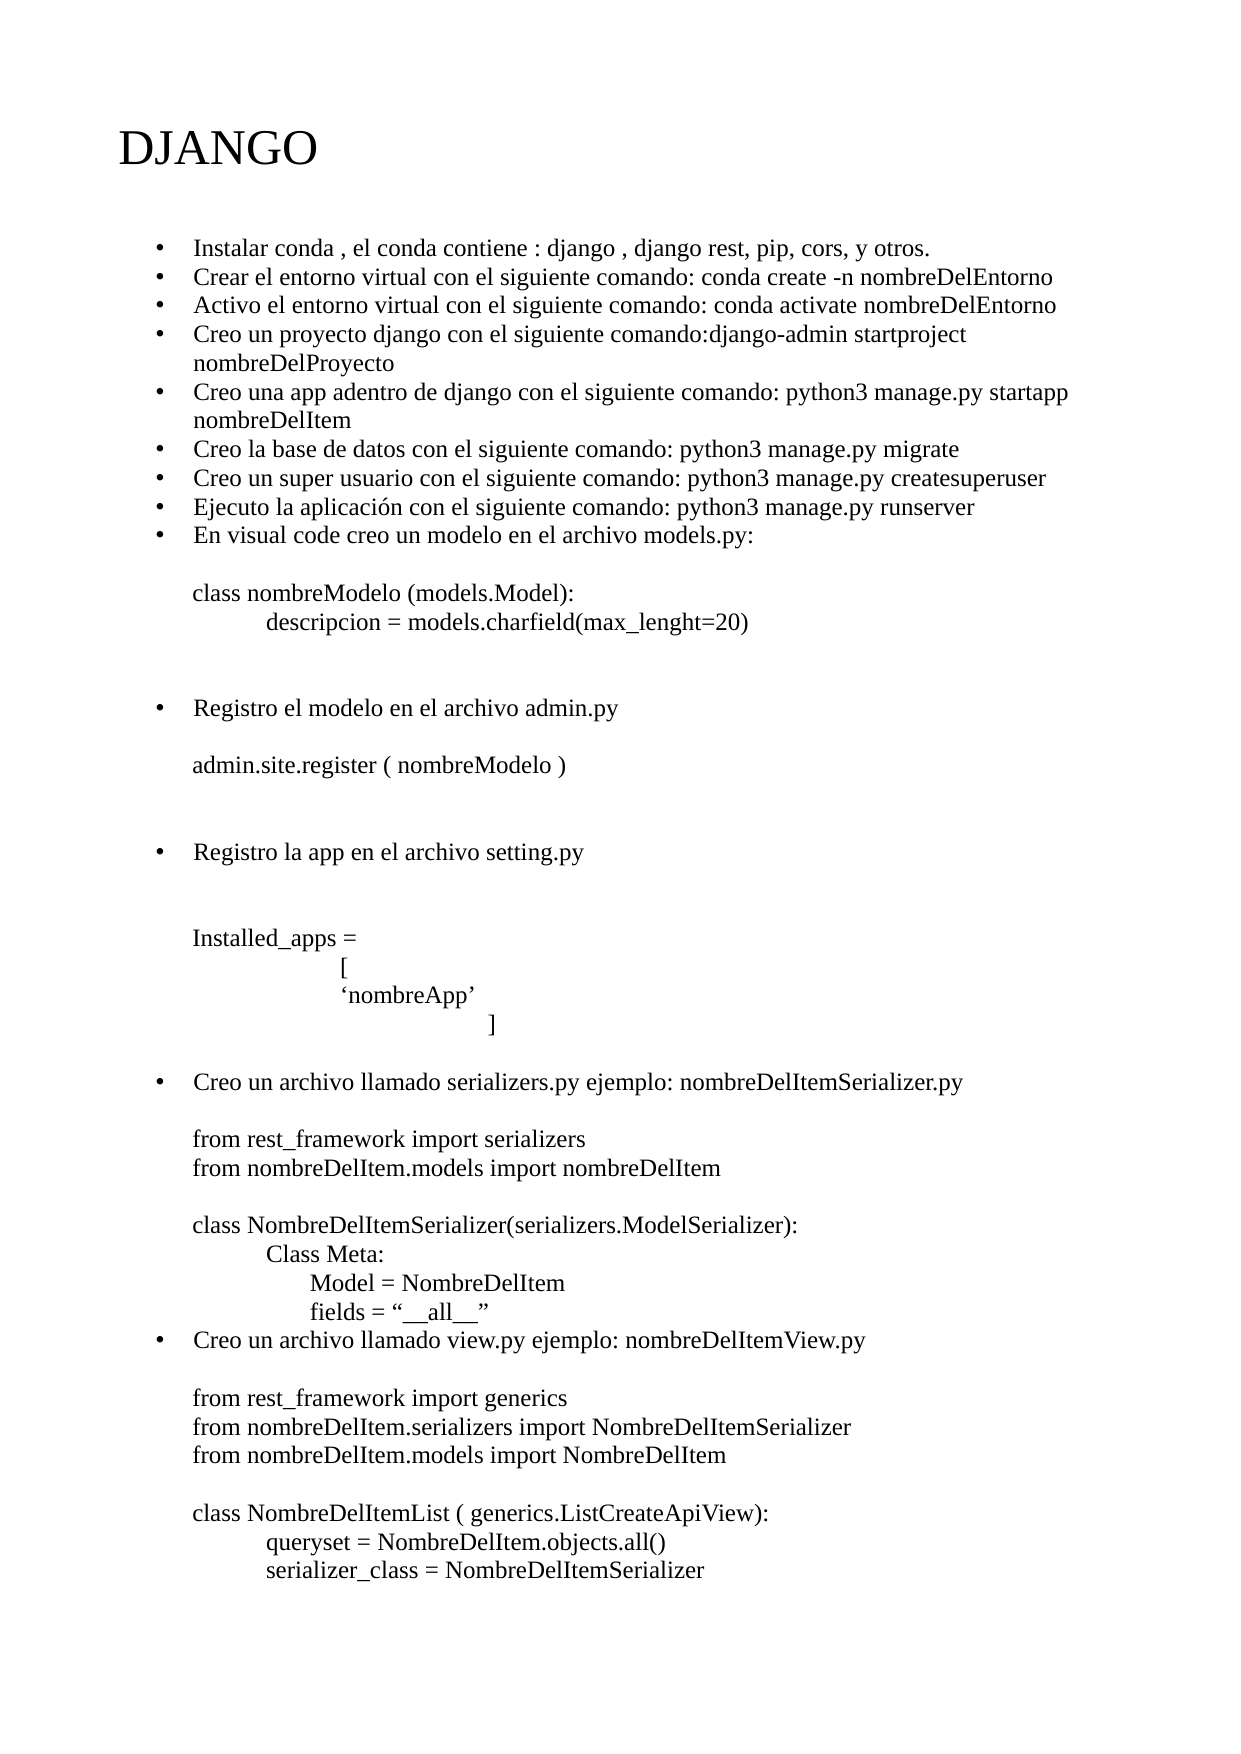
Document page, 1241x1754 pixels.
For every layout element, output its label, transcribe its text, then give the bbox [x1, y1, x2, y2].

text class nombreModelo (models.Model): [118, 578, 1122, 607]
text from rest_framework import serializers [118, 1124, 1122, 1153]
list Registro el modelo en el archivo admin.py [156, 693, 1122, 722]
text queryset = NombreDelItem.objects.all() [118, 1527, 1122, 1556]
list Creo una app adentro de django con el siguiente comando: python3 manage.py startapp nombreDelItem [156, 377, 1122, 434]
text descripcion = models.charfield(max_lenght=20) [118, 607, 1122, 636]
text Model = NombreDelItem [118, 1268, 1122, 1297]
text DJANGO [118, 118, 1122, 176]
text [ [118, 952, 1122, 981]
list En visual code creo un modelo en el archivo models.py: [156, 521, 1122, 549]
text from rest_framework import generics [118, 1383, 1122, 1412]
list Ejecuto la aplicación con el siguiente comando: python3 manage.py runserver [156, 492, 1122, 521]
text admin.site.register ( nombreModelo ) [118, 751, 1122, 779]
text from nombreDelItem.models import nombreDelItem [118, 1153, 1122, 1182]
text fields = “__all__” [118, 1297, 1122, 1326]
list Creo la base de datos con el siguiente comando: python3 manage.py migrate [156, 434, 1122, 463]
text ‘nombreApp’ [118, 981, 1122, 1009]
list Crear el entorno virtual con el siguiente comando: conda create -n nombreDelEntorno [156, 262, 1122, 291]
list Creo un archivo llamado view.py ejemplo: nombreDelItemView.py [156, 1326, 1122, 1354]
list Activo el entorno virtual con el siguiente comando: conda activate nombreDelEntorno [156, 291, 1122, 319]
text from nombreDelItem.serializers import NombreDelItemSerializer [118, 1412, 1122, 1441]
list Creo un super usuario con el siguiente comando: python3 manage.py createsuperuser [156, 463, 1122, 492]
text Class Meta: [118, 1239, 1122, 1268]
text class NombreDelItemSerializer(serializers.ModelSerializer): [118, 1211, 1122, 1239]
text from nombreDelItem.models import NombreDelItem [118, 1441, 1122, 1469]
list Registro la app en el archivo setting.py [156, 837, 1122, 866]
text class NombreDelItemList ( generics.ListCreateApiView): [118, 1498, 1122, 1527]
text ] [118, 1009, 1122, 1038]
list Instalar conda , el conda contiene : django , django rest, pip, cors, y otros. [156, 233, 1122, 262]
list Creo un proyecto django con el siguiente comando:django-admin startproject nombreDelProyecto [156, 319, 1122, 377]
text Installed_apps = [118, 923, 1122, 952]
list Creo un archivo llamado serializers.py ejemplo: nombreDelItemSerializer.py [156, 1067, 1122, 1096]
text serializer_class = NombreDelItemSerializer [118, 1556, 1122, 1584]
